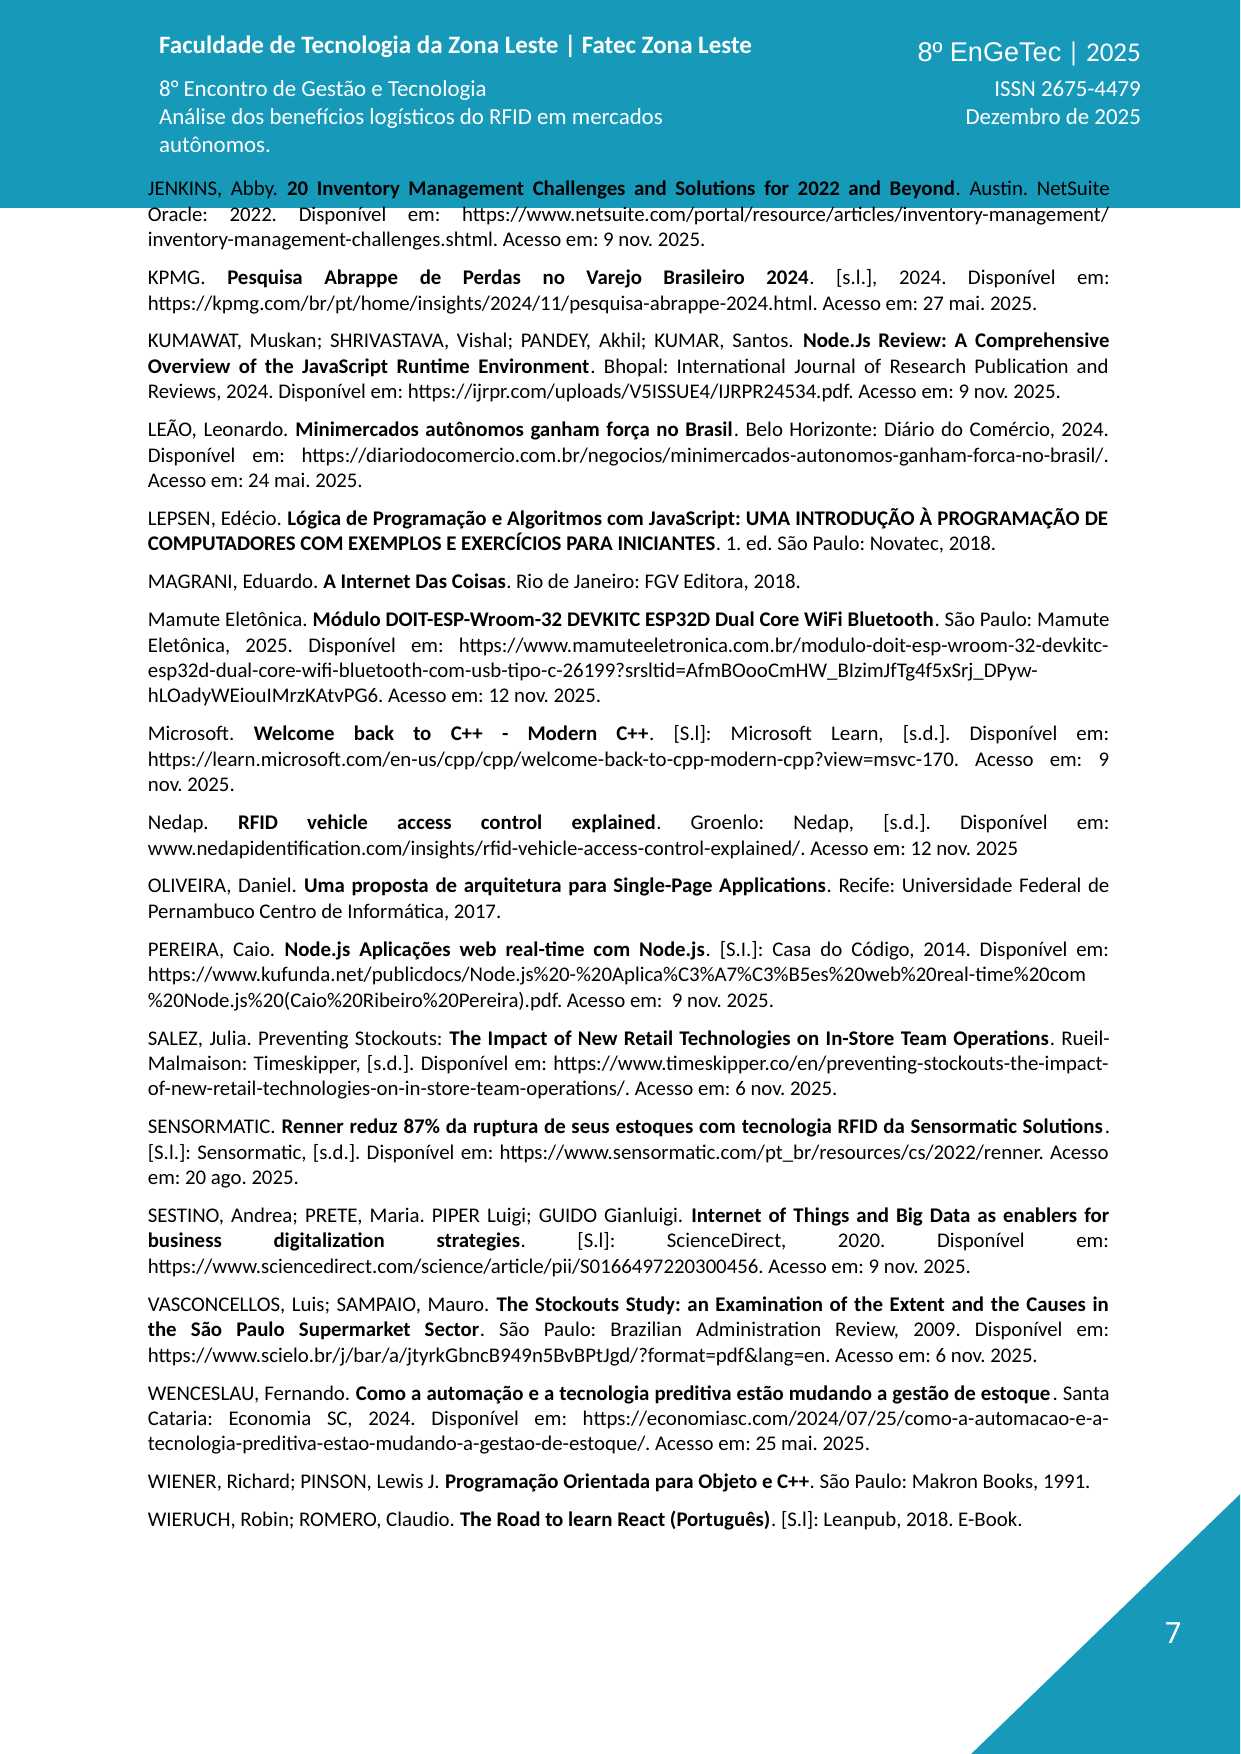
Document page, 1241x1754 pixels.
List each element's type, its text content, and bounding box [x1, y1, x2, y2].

text VASCONCELLOS, Luis; SAMPAIO, Mauro. The Stockouts Study: an Examination of the Extent and the Causes in the São Paulo Supermarket Sector. São Paulo: Brazilian Administration Review, 2009. Disponível em: https://www.scielo.br/j/bar/a/jtyrkGbncB949n5BvBPtJgd/?format=pdf&lang=en. Acesso em: 6 nov. 2025. [148, 1291, 1110, 1367]
text SALEZ, Julia. Preventing Stockouts: The Impact of New Retail Technologies on In-Store Team Operations. Rueil-Malmaison: Timeskipper, [s.d.]. Disponível em: https://www.timeskipper.co/en/preventing-stockouts-the-impact-of-new-retail-technologies-on-in-store-team-operations/. Acesso em: 6 nov. 2025. [148, 1025, 1110, 1101]
text MAGRANI, Eduardo. A Internet Das Coisas. Rio de Janeiro: FGV Editora, 2018. [148, 568, 1110, 594]
text SENSORMATIC. Renner reduz 87% da ruptura de seus estoques com tecnologia RFID da Sensormatic Solutions. [S.l.]: Sensormatic, [s.d.]. Disponível em: https://www.sensormatic.com/pt_br/resources/cs/2022/renner. Acesso em: 20 ago. 2025. [148, 1113, 1110, 1190]
text SESTINO, Andrea; PRETE, Maria. PIPER Luigi; GUIDO Gianluigi. Internet of Things and Big Data as enablers for business digitalization strategies. [S.l]: ScienceDirect, 2020. Disponível em: https://www.sciencedirect.com/science/article/pii/S0166497220300456. Acesso em: 9 nov. 2025. [148, 1202, 1110, 1278]
text Microsoft. Welcome back to C++ - Modern C++. [S.l]: Microsoft Learn, [s.d.]. Disponível em: https://learn.microsoft.com/en-us/cpp/cpp/welcome-back-to-cpp-modern-cpp?view=msvc-170. Acesso em: 9 nov. 2025. [148, 721, 1110, 797]
text WENCESLAU, Fernando. Como a automação e a tecnologia preditiva estão mudando a gestão de estoque. Santa Cataria: Economia SC, 2024. Disponível em: https://economiasc.com/2024/07/25/como-a-automacao-e-a-tecnologia-preditiva-estao-mudando-a-gestao-de-estoque/. Acesso em: 25 mai. 2025. [148, 1380, 1110, 1456]
text LEPSEN, Edécio. Lógica de Programação e Algoritmos com JavaScript: UMA INTRODUÇÃO À PROGRAMAÇÃO DE COMPUTADORES COM EXEMPLOS E EXERCÍCIOS PARA INICIANTES. 1. ed. São Paulo: Novatec, 2018. [148, 505, 1110, 556]
text WIENER, Richard; PINSON, Lewis J. Programação Orientada para Objeto e C++. São Paulo: Makron Books, 1991. [148, 1468, 1110, 1494]
text Mamute Eletônica. Módulo DOIT-ESP-Wroom-32 DEVKITC ESP32D Dual Core WiFi Bluetooth. São Paulo: Mamute Eletônica, 2025. Disponível em: https://www.mamuteeletronica.com.br/modulo-doit-esp-wroom-32-devkitc-esp32d-dual-core-wifi-bluetooth-com-usb-tipo-c-26199?srsltid=AfmBOooCmHW_BIzimJfTg4f5xSrj_DPyw-hLOadyWEiouIMrzKAtvPG6. Acesso em: 12 nov. 2025. [148, 606, 1110, 708]
text OLIVEIRA, Daniel. Uma proposta de arquitetura para Single-Page Applications. Recife: Universidade Federal de Pernambuco Centro de Informática, 2017. [148, 873, 1110, 923]
text KPMG. Pesquisa Abrappe de Perdas no Varejo Brasileiro 2024. [s.l.], 2024. Disponível em: https://kpmg.com/br/pt/home/insights/2024/11/pesquisa-abrappe-2024.html. Acesso em: 27 mai. 2025. [148, 264, 1110, 315]
text WIERUCH, Robin; ROMERO, Claudio. The Road to learn React (Português). [S.l]: Leanpub, 2018. E-Book. [148, 1506, 1110, 1532]
text LEÃO, Leonardo. Minimercados autônomos ganham força no Brasil. Belo Horizonte: Diário do Comércio, 2024. Disponível em: https://diariodocomercio.com.br/negocios/minimercados-autonomos-ganham-forca-no-brasil/. Acesso em: 24 mai. 2025. [148, 416, 1110, 493]
text Nedap. RFID vehicle access control explained. Groenlo: Nedap, [s.d.]. Disponível em: www.nedapidentification.com/insights/rfid-vehicle-access-control-explained/. Acesso em: 12 nov. 2025 [148, 809, 1110, 860]
text JENKINS, Abby. 20 Inventory Management Challenges and Solutions for 2022 and Beyond. Austin. NetSuite Oracle: 2022. Disponível em: https://www.netsuite.com/portal/resource/articles/inventory-management/inventory-management-challenges.shtml. Acesso em: 9 nov. 2025. [148, 176, 1110, 252]
text KUMAWAT, Muskan; SHRIVASTAVA, Vishal; PANDEY, Akhil; KUMAR, Santos. Node.Js Review: A Comprehensive Overview of the JavaScript Runtime Environment. Bhopal: International Journal of Research Publication and Reviews, 2024. Disponível em: https://ijrpr.com/uploads/V5ISSUE4/IJRPR24534.pdf. Acesso em: 9 nov. 2025. [148, 328, 1110, 404]
text PEREIRA, Caio. Node.js Aplicações web real-time com Node.js. [S.I.]: Casa do Código, 2014. Disponível em: https://www.kufunda.net/publicdocs/Node.js%20-%20Aplica%C3%A7%C3%B5es%20web%20real-time%20com%20Node.js%20(Caio%20Ribeiro%20Pereira).pdf. Acesso em: 9 nov. 2025. [148, 936, 1110, 1012]
